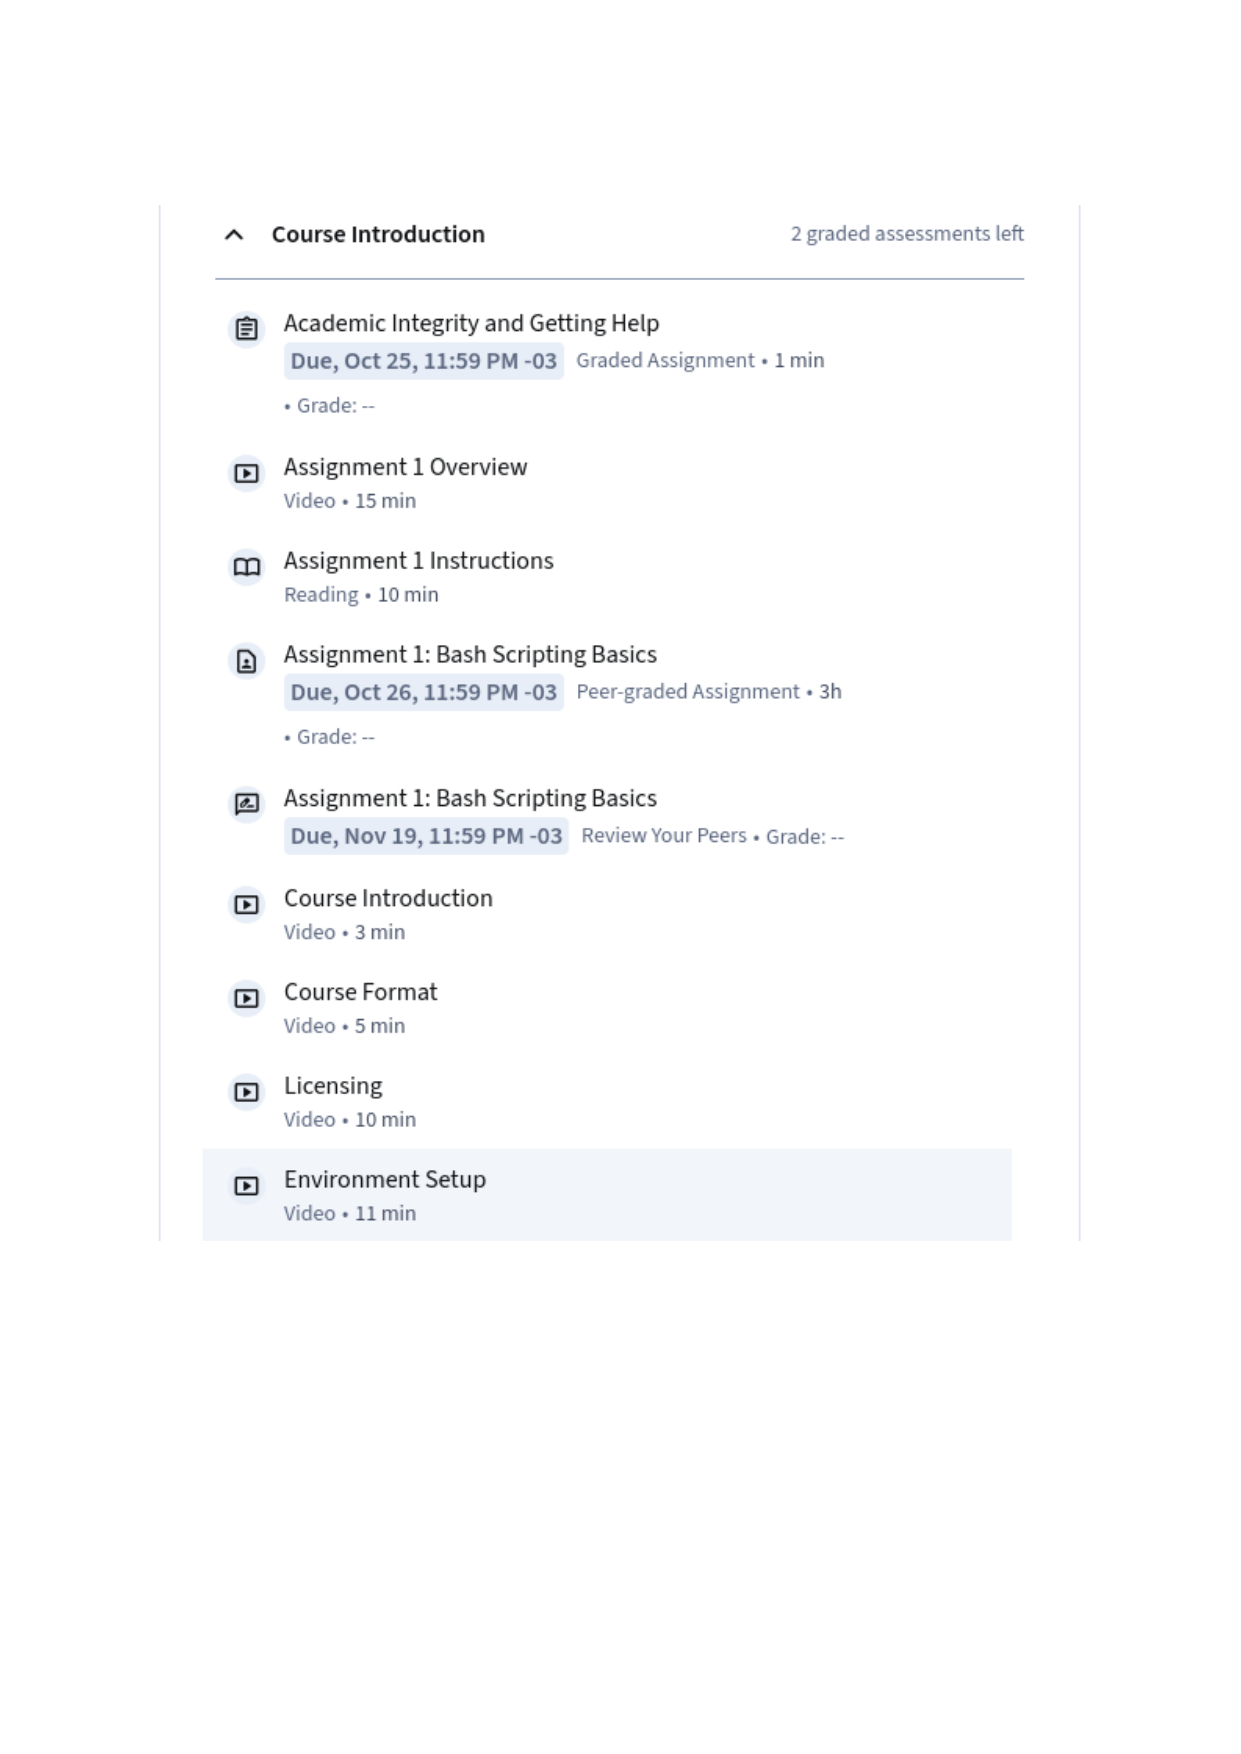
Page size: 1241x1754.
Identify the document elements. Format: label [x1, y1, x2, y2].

picture [142, 205, 1098, 1241]
